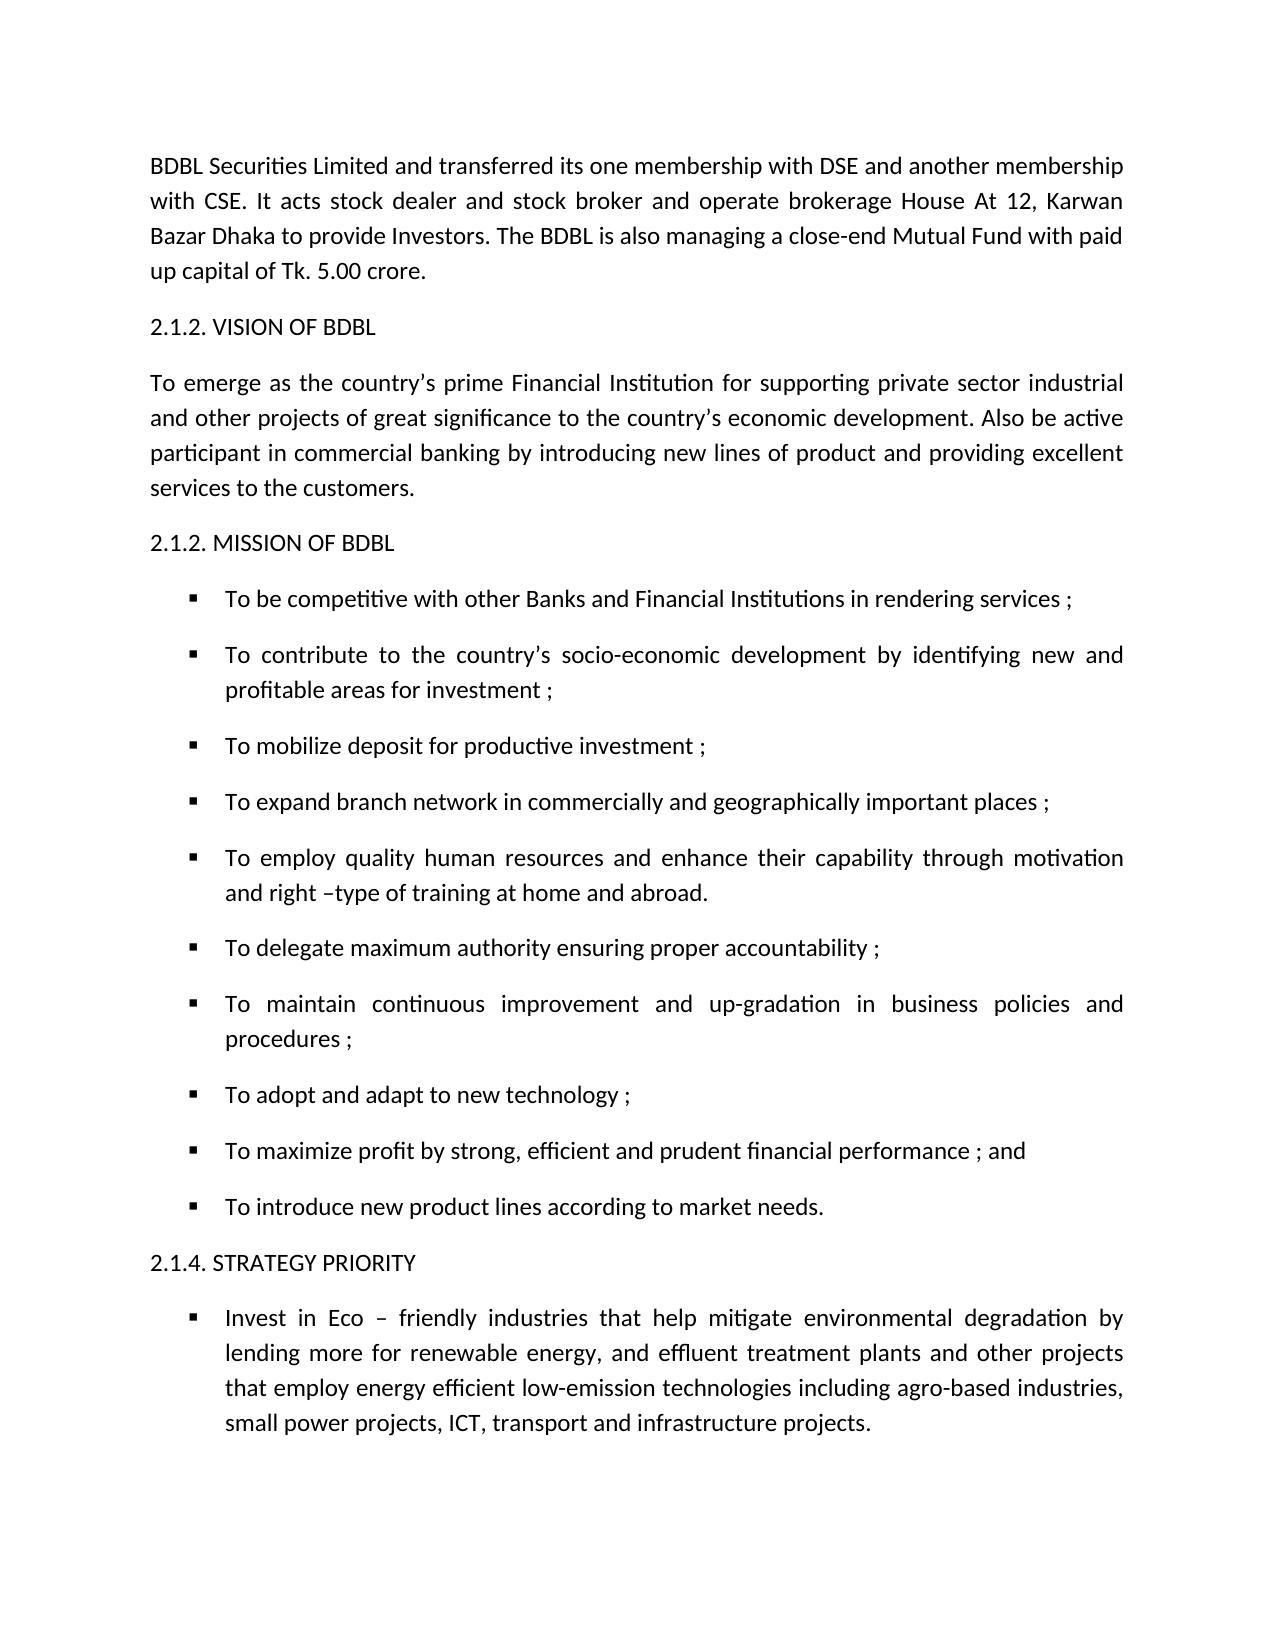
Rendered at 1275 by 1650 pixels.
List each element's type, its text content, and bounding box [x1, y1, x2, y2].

text 2.1.4. STRATEGY PRIORITY [150, 1247, 1125, 1277]
list To maximize profit by strong, efficient and prudent financial performance ; and [187, 1135, 1125, 1166]
list To introduce new product lines according to market needs. [187, 1191, 1125, 1221]
text 2.1.2. VISION OF BDBL [150, 311, 1125, 341]
text BDBL Securities Limited and transferred its one membership with DSE and another membership with CSE. It acts stock dealer and stock broker and operate brokerage House At 12, Karwan Bazar Dhaka to provide Investors. The BDBL is also managing a close-end Mutual Fund with paid up capital of Tk. 5.00 crore. [150, 150, 1125, 286]
list To expand branch network in commercially and geographically important places ; [187, 786, 1125, 816]
text To emerge as the country’s prime Financial Institution for supporting private sector industrial and other projects of great significance to the country’s economic development. Also be active participant in commercial banking by introducing new lines of product and providing excellent services to the customers. [150, 367, 1125, 502]
list To mobilize deposit for productive investment ; [187, 730, 1125, 761]
text 2.1.2. MISSION OF BDBL [150, 527, 1125, 558]
list Invest in Eco – friendly industries that help mitigate environmental degradation by lending more for renewable energy, and effluent treatment plants and other projects that employ energy efficient low-emission technologies including agro-based industries, small power projects, ICT, transport and infrastructure projects. [187, 1302, 1125, 1438]
list To contribute to the country’s socio-economic development by identifying new and profitable areas for investment ; [187, 639, 1125, 705]
list To employ quality human resources and enhance their capability through motivation and right –type of training at home and abroad. [187, 842, 1125, 907]
list To maintain continuous improvement and up-gradation in business policies and procedures ; [187, 988, 1125, 1054]
list To adopt and adapt to new technology ; [187, 1079, 1125, 1110]
list To delegate maximum authority ensuring proper accountability ; [187, 932, 1125, 963]
list To be competitive with other Banks and Financial Institutions in rendering services ; [187, 583, 1125, 614]
